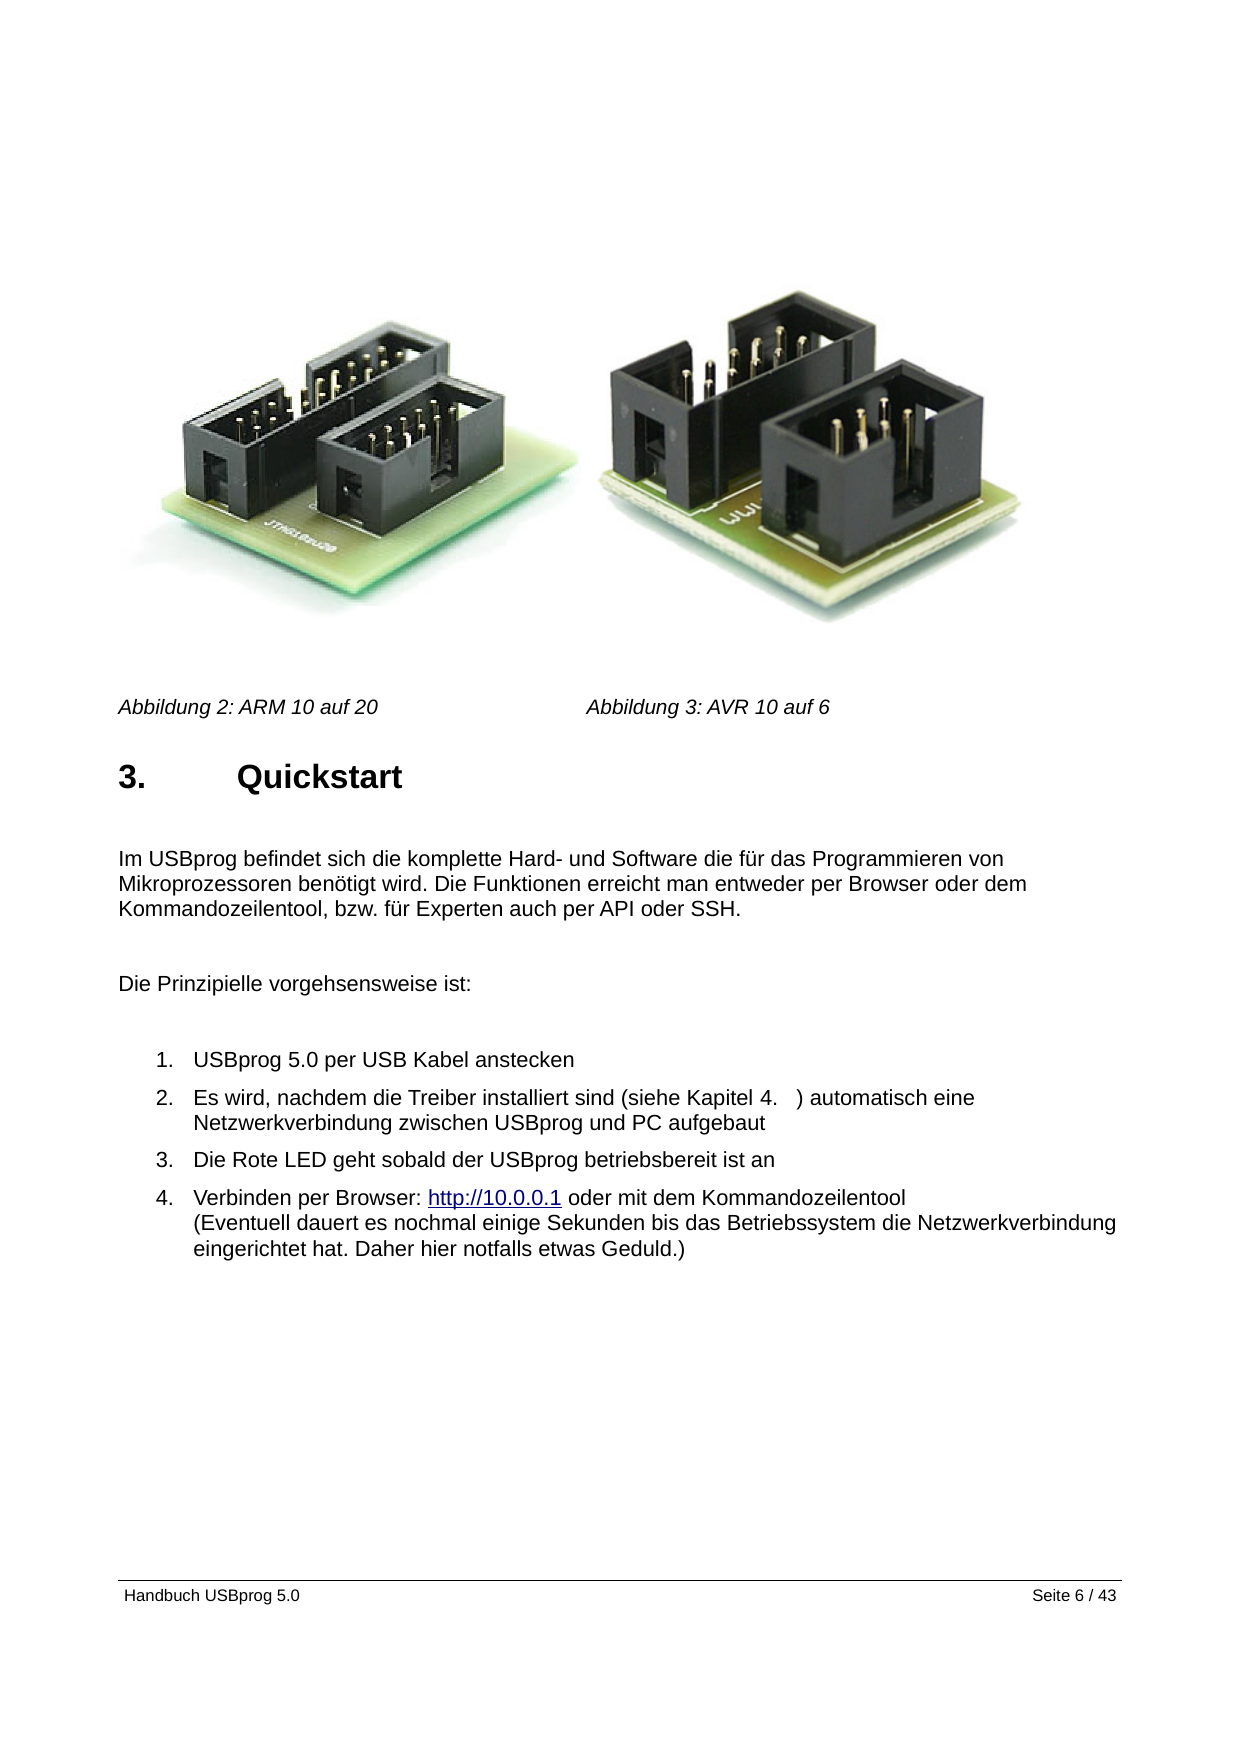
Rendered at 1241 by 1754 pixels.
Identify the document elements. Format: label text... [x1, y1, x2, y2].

picture [118, 232, 1036, 684]
list Es wird, nachdem die Treiber installiert sind (siehe Kapitel 4) automatisch eine Netzwerkverbindung zwischen USBprog und PC aufgebaut [156, 1084, 1122, 1135]
list Die Rote LED geht sobald der USBprog betriebsbereit ist an [156, 1147, 1122, 1172]
list USBprog 5.0 per USB Kabel anstecken [156, 1047, 1122, 1072]
text Im USBprog befindet sich die komplette Hard- und Software die für das Programmieren von Mikroprozessoren benötigt wird. Die Funktionen erreicht man entweder per Browser oder dem Kommandozeilentool, bzw. für Experten auch per API oder SSH. [118, 845, 1122, 921]
subtitle Quickstart [118, 757, 1122, 795]
text Abbildung 2: ARM 10 auf 20 [118, 684, 586, 719]
text Abbildung 3: AVR 10 auf 6 [586, 684, 1036, 719]
list Verbinden per Browser: http://10.0.0.1 oder mit dem Kommandozeilentool (Eventuell dauert es nochmal einige Sekunden bis das Betriebssystem die Netzwerkverbindung eingerichtet hat. Daher hier notfalls etwas Geduld.) [156, 1185, 1122, 1261]
text Die Prinzipielle vorgehsensweise ist: [118, 971, 1122, 996]
